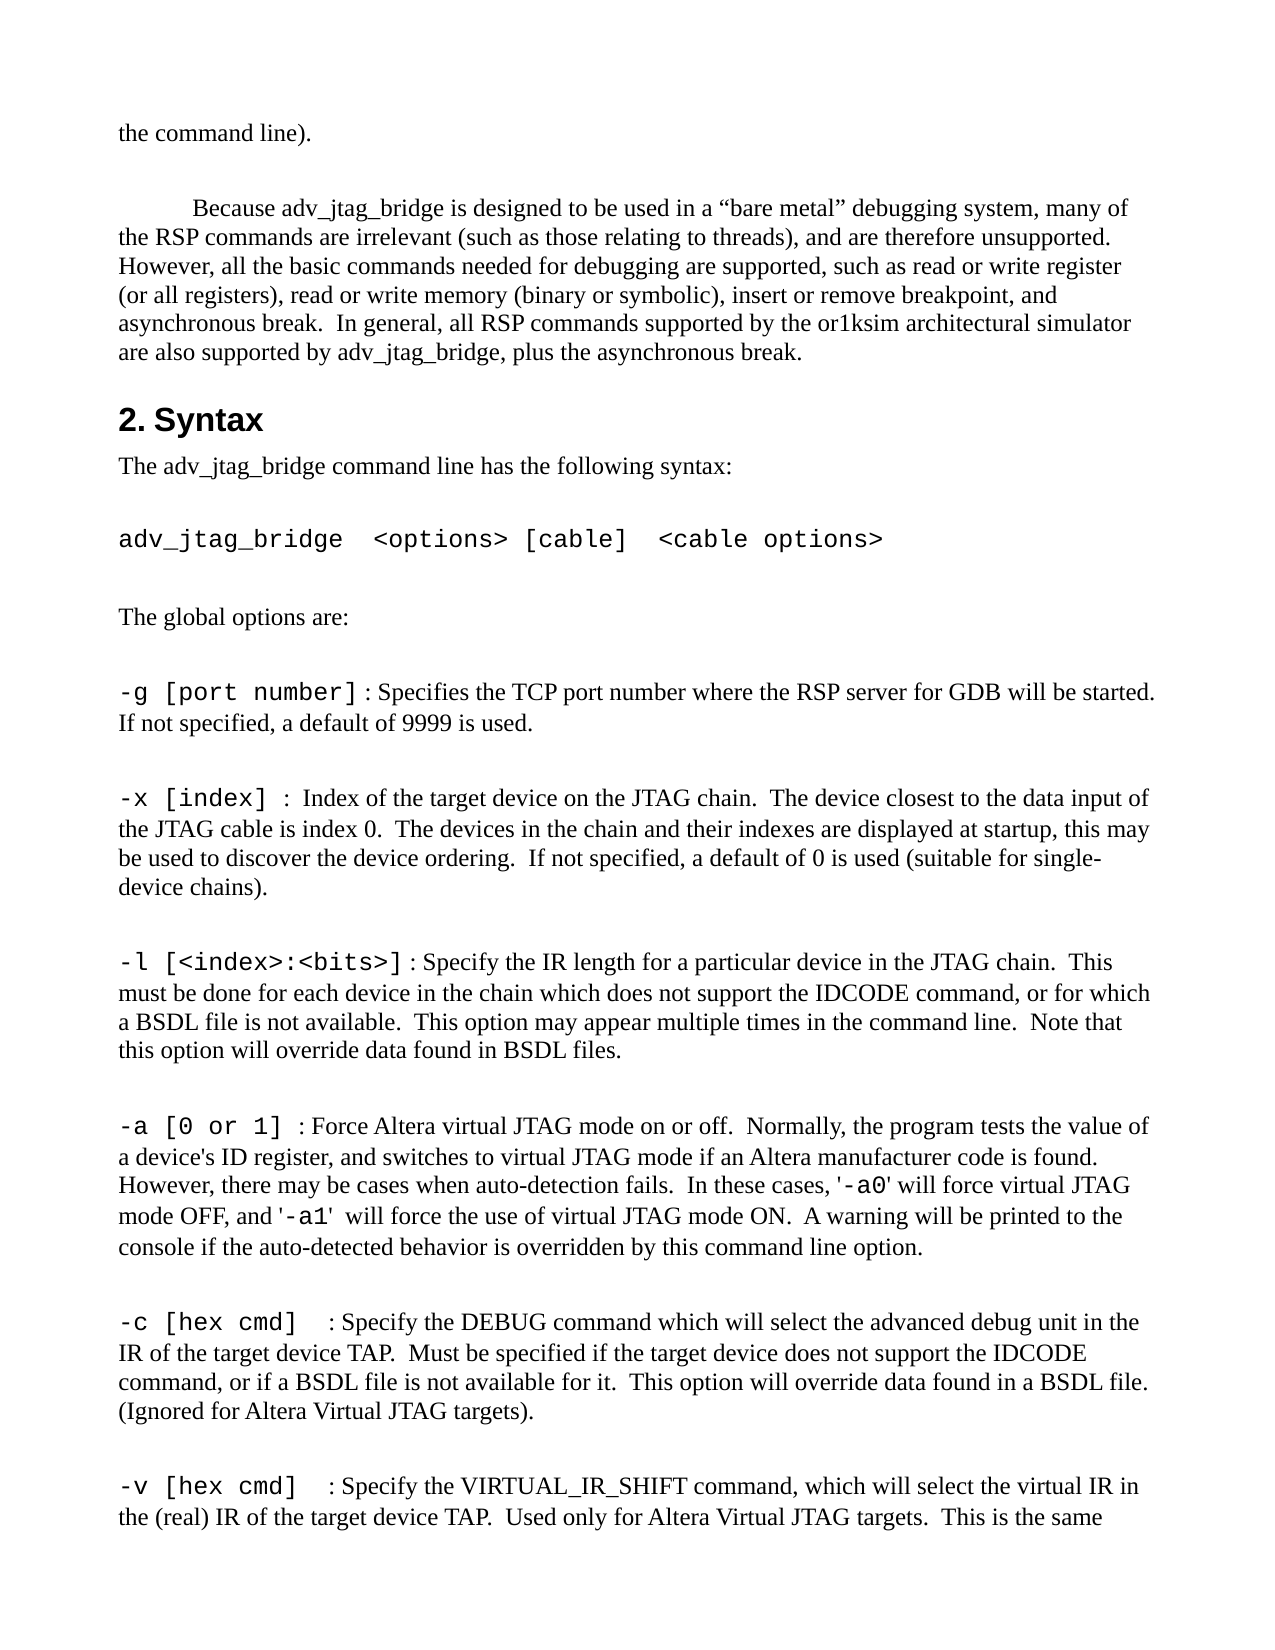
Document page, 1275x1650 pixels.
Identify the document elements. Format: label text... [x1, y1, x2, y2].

text -v [hex cmd] : Specify the VIRTUAL_IR_SHIFT command, which will select the virtual IR in the (real) IR of the target device TAP. Used only for Altera Virtual JTAG targets. This is the same [118, 1471, 1157, 1531]
text -l [<index>:<bits>] : Specify the IR length for a particular device in the JTAG chain. This must be done for each device in the chain which does not support the IDCODE command, or for which a BSDL file is not available. This option may appear multiple times in the command line. Note that this option will override data found in BSDL files. [118, 947, 1157, 1064]
text -g [port number] : Specifies the TCP port number where the RSP server for GDB will be started. If not specified, a default of 9999 is used. [118, 677, 1157, 737]
text Because adv_jtag_bridge is designed to be used in a “bare metal” debugging system, many of the RSP commands are irrelevant (such as those relating to threads), and are therefore unsupported. However, all the basic commands needed for debugging are supported, such as read or write register (or all registers), read or write memory (binary or symbolic), insert or remove breakpoint, and asynchronous break. In general, all RSP commands supported by the or1ksim architectural simulator are also supported by adv_jtag_bridge, plus the asynchronous break. [118, 193, 1157, 366]
subtitle Syntax [118, 400, 1157, 439]
text adv_jtag_bridge <options> [cable] <cable options> [118, 527, 1157, 555]
text the command line). [118, 118, 1157, 147]
text -c [hex cmd] : Specify the DEBUG command which will select the advanced debug unit in the IR of the target device TAP. Must be specified if the target device does not support the IDCODE command, or if a BSDL file is not available for it. This option will override data found in a BSDL file. (Ignored for Altera Virtual JTAG targets). [118, 1307, 1157, 1424]
text -x [index] : Index of the target device on the JTAG chain. The device closest to the data input of the JTAG cable is index 0. The devices in the chain and their indexes are displayed at startup, this may be used to discover the device ordering. If not specified, a default of 0 is used (suitable for single-device chains). [118, 783, 1157, 900]
text The global options are: [118, 602, 1157, 630]
text The adv_jtag_bridge command line has the following syntax: [118, 451, 1157, 480]
text -a [0 or 1] : Force Altera virtual JTAG mode on or off. Normally, the program tests the value of a device's ID register, and switches to virtual JTAG mode if an Altera manufacturer code is found. However, there may be cases when auto-detection fails. In these cases, '-a0' will force virtual JTAG mode OFF, and '-a1' will force the use of virtual JTAG mode ON. A warning will be printed to the console if the auto-detected behavior is overridden by this command line option. [118, 1111, 1157, 1261]
